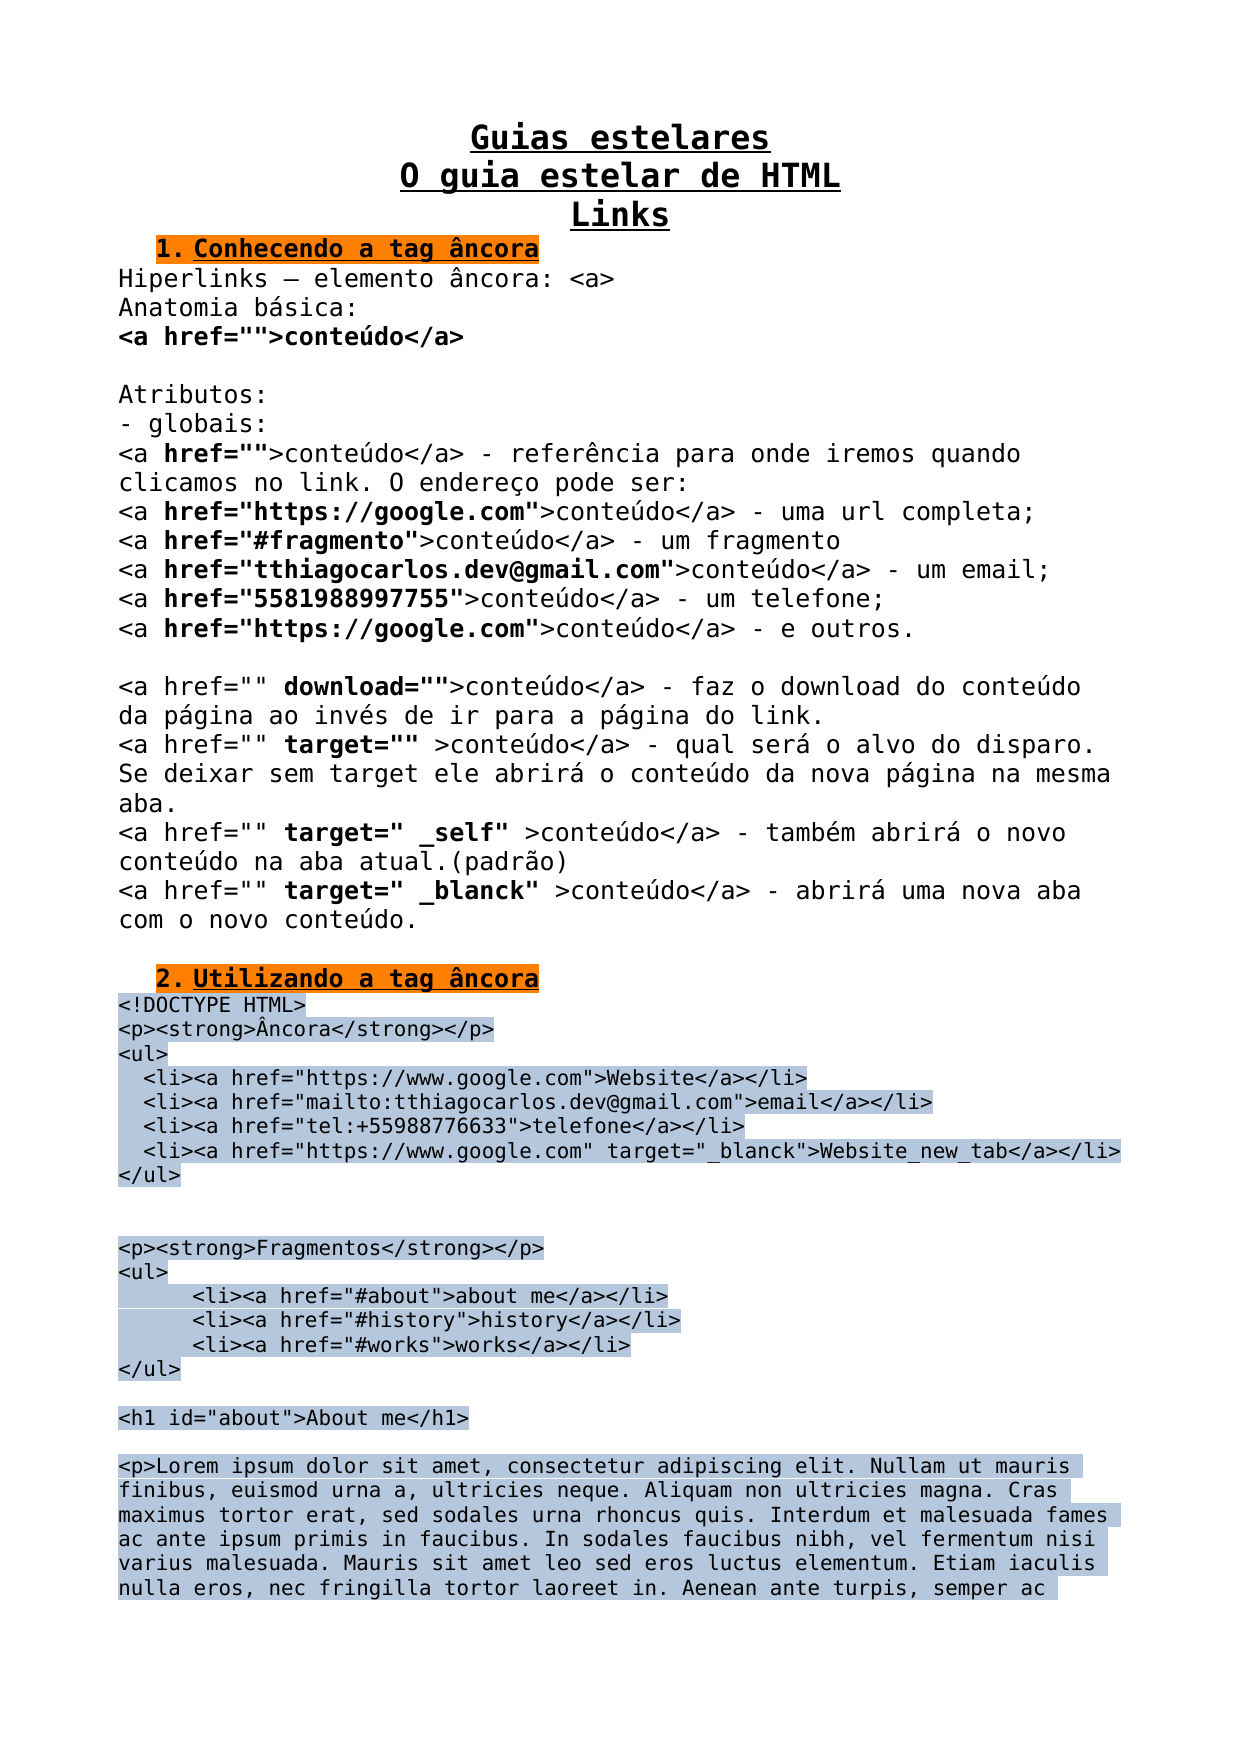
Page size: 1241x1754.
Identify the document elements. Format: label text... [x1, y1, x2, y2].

text O guia estelar de HTML [118, 157, 1122, 196]
text <li><a href="mailto:tthiagocarlos.dev@gmail.com">email</a></li> [118, 1090, 1122, 1114]
text <a href="tthiagocarlos.dev@gmail.com">conteúdo</a> - um email; [118, 556, 1122, 585]
text <li><a href="#about">about me</a></li> [118, 1284, 1122, 1308]
text <a href="#fragmento">conteúdo</a> - um fragmento [118, 526, 1122, 556]
text <a href="">conteúdo</a> [118, 322, 1122, 351]
text <a href="https://google.com">conteúdo</a> - uma url completa; [118, 497, 1122, 526]
text <li><a href="https://www.google.com" target="_blanck">Website_new_tab</a></li> [118, 1139, 1122, 1163]
text <a href="" target=" _blanck" >conteúdo</a> - abrirá uma nova aba com o novo conteúdo. [118, 876, 1122, 935]
text <a href="" target="" >conteúdo</a> - qual será o alvo do disparo. Se deixar sem target ele abrirá o conteúdo da nova página na mesma aba. [118, 731, 1122, 818]
text <li><a href="https://www.google.com">Website</a></li> [118, 1066, 1122, 1090]
text <li><a href="#history">history</a></li> [118, 1308, 1122, 1333]
text Anatomia básica: [118, 293, 1122, 322]
text - globais: [118, 410, 1122, 439]
text Atributos: [118, 381, 1122, 410]
text </ul> [118, 1357, 1122, 1381]
text <a href="">conteúdo</a> - referência para onde iremos quando clicamos no link. O endereço pode ser: [118, 439, 1122, 497]
text <h1 id="about">About me</h1> [118, 1406, 1122, 1430]
text Links [118, 196, 1122, 235]
text Guias estelares [118, 118, 1122, 157]
text Hiperlinks – elemento âncora: <a> [118, 264, 1122, 293]
list Conhecendo a tag âncora [193, 235, 1122, 264]
text <a href="" download="">conteúdo</a> - faz o download do conteúdo da página ao invés de ir para a página do link. [118, 672, 1122, 731]
text <a href="" target=" _self" >conteúdo</a> - também abrirá o novo conteúdo na aba atual.(padrão) [118, 818, 1122, 876]
text <ul> [118, 1042, 1122, 1066]
text <ul> [118, 1260, 1122, 1284]
text <!DOCTYPE HTML> [118, 993, 1122, 1017]
text <li><a href="tel:+55988776633">telefone</a></li> [118, 1114, 1122, 1139]
text <p><strong>Fragmentos</strong></p> [118, 1236, 1122, 1260]
text <a href="https://google.com">conteúdo</a> - e outros. [118, 614, 1122, 643]
text <p>Lorem ipsum dolor sit amet, consectetur adipiscing elit. Nullam ut mauris finibus, euismod urna a, ultricies neque. Aliquam non ultricies magna. Cras maximus tortor erat, sed sodales urna rhoncus quis. Interdum et malesuada fames ac ante ipsum primis in faucibus. In sodales faucibus nibh, vel fermentum nisi varius malesuada. Mauris sit amet leo sed eros luctus elementum. Etiam iaculis nulla eros, nec fringilla tortor laoreet in. Aenean ante turpis, semper ac [118, 1454, 1122, 1600]
text <li><a href="#works">works</a></li> [118, 1333, 1122, 1357]
text <a href="5581988997755">conteúdo</a> - um telefone; [118, 585, 1122, 614]
list Utilizando a tag âncora [193, 964, 1122, 993]
text <p><strong>Âncora</strong></p> [118, 1017, 1122, 1042]
text </ul> [118, 1163, 1122, 1187]
